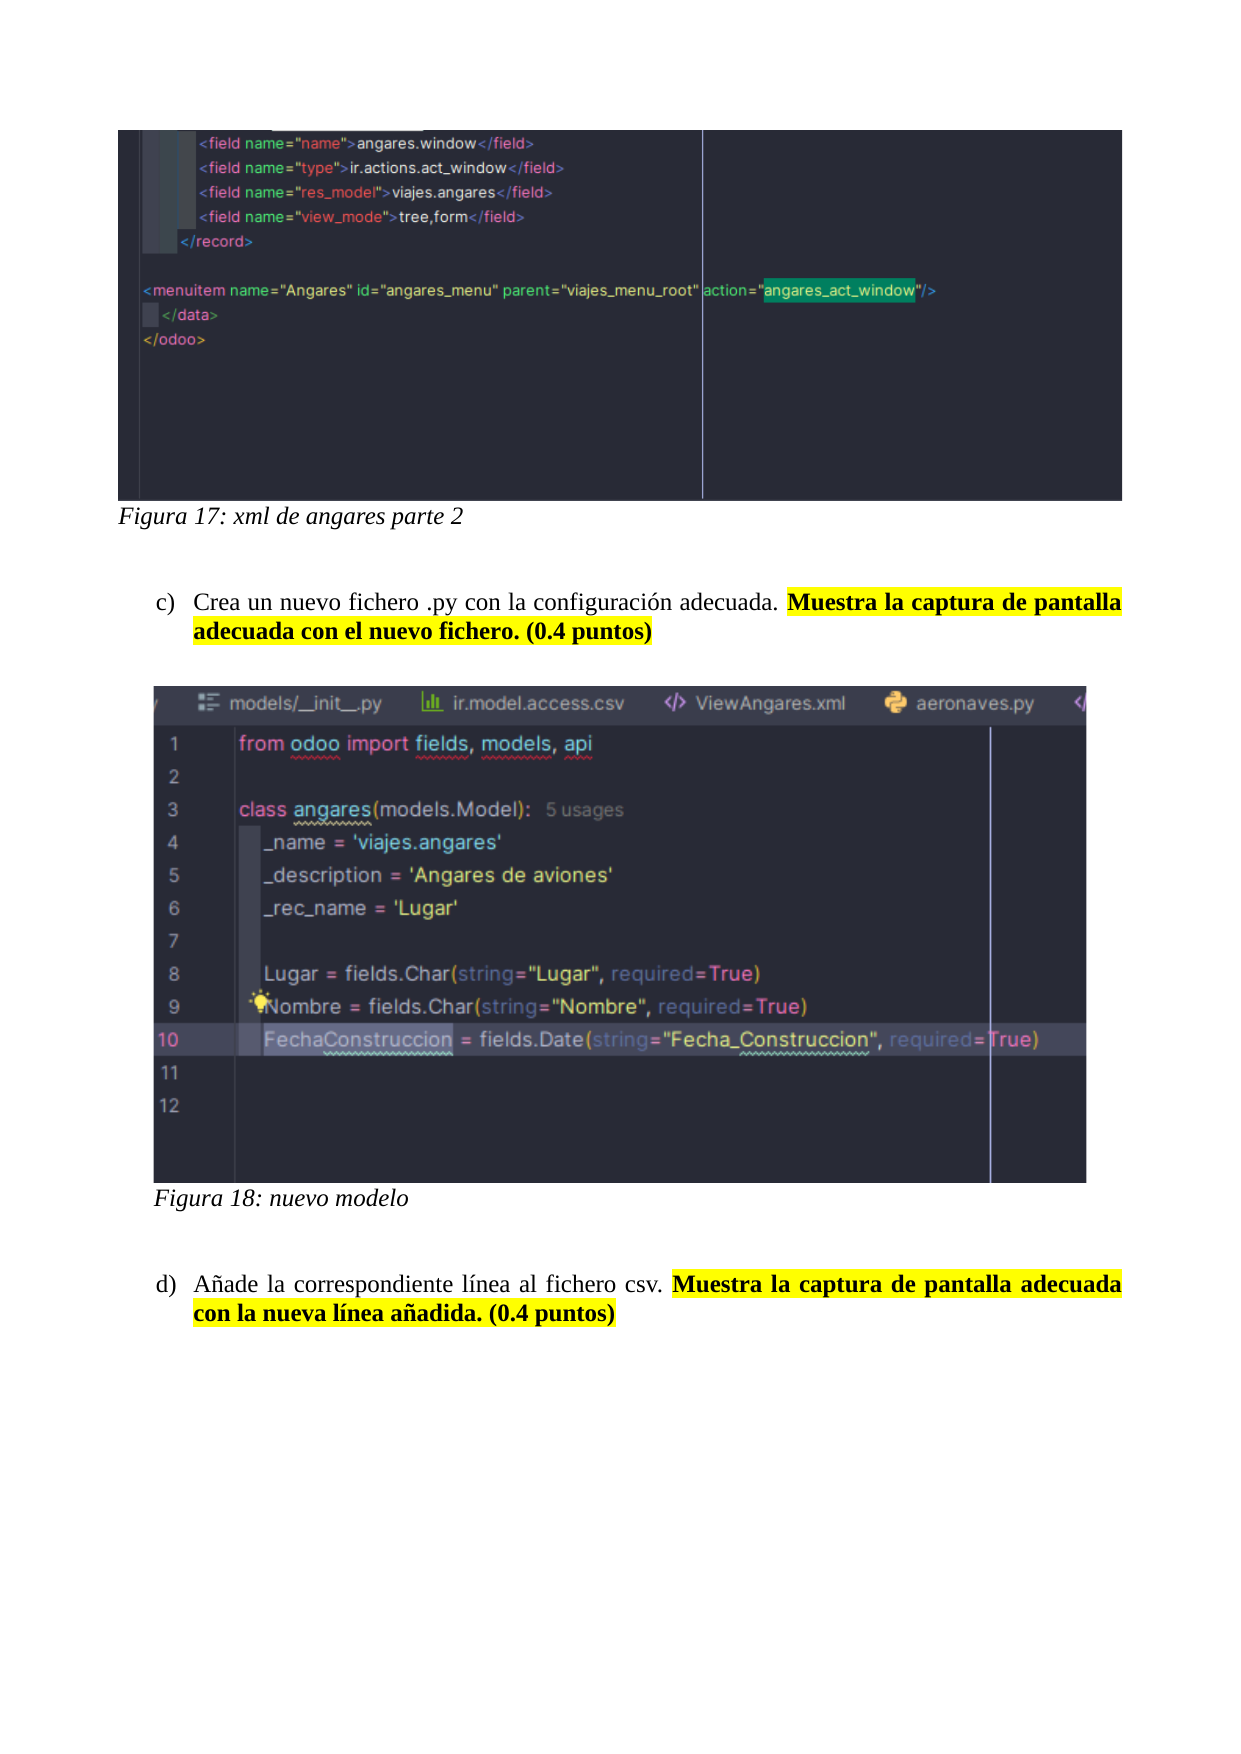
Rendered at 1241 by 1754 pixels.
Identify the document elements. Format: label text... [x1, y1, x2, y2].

list Crea un nuevo fichero .py con la configuración adecuada. Muestra la captura de pantalla adecuada con el nuevo fichero. (0.4 puntos) [156, 587, 1122, 645]
picture [153, 686, 1087, 1183]
text Figura 17: xml de angares parte 2 [118, 501, 1122, 530]
list Añade la correspondiente línea al fichero csv. Muestra la captura de pantalla adecuada con la nueva línea añadida. (0.4 puntos) [156, 1269, 1122, 1327]
text Figura 18: nuevo modelo [154, 1183, 1087, 1212]
picture [118, 130, 1123, 501]
